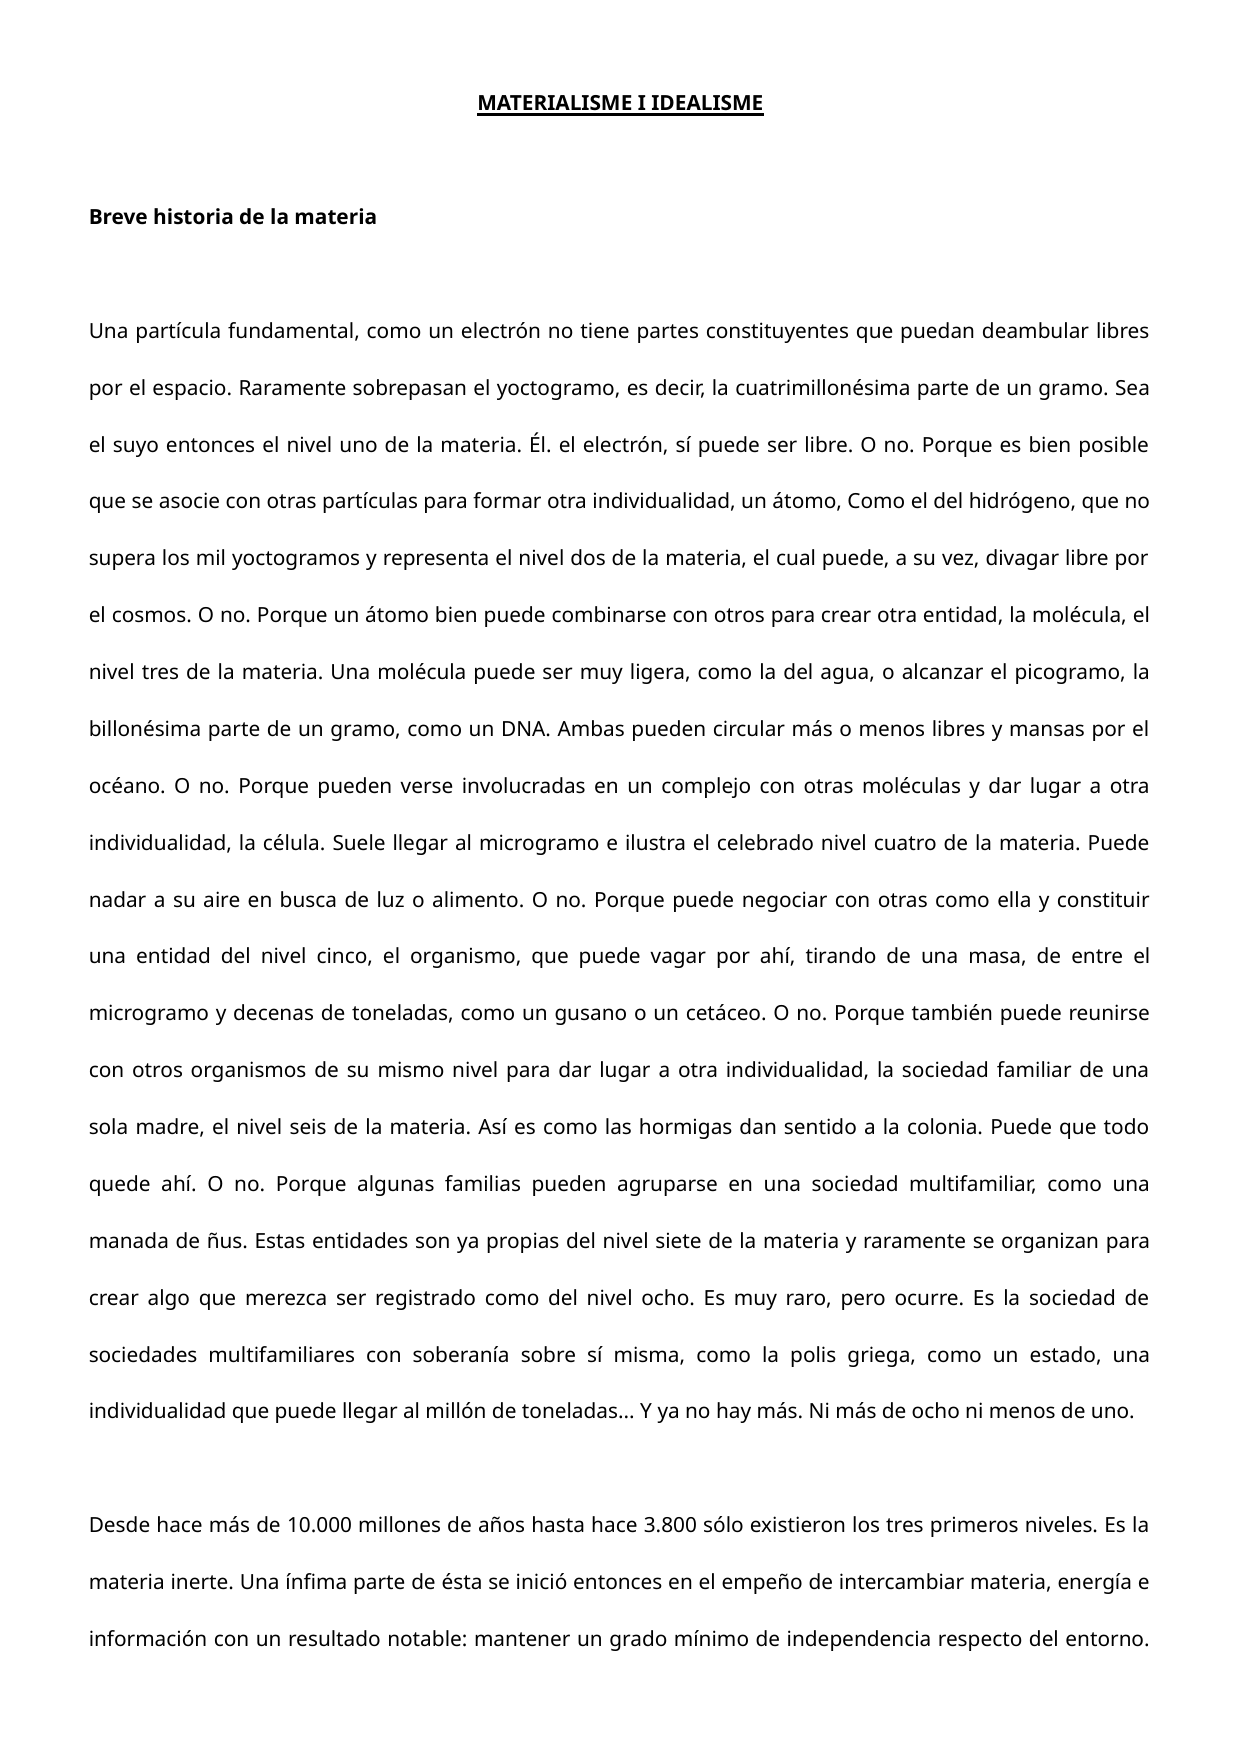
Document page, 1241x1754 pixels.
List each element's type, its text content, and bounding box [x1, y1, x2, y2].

text Desde hace más de 10.000 millones de años hasta hace 3.800 sólo existieron los tres primeros niveles. Es la materia inerte. Una ínfima parte de ésta se inició entonces en el empeño de intercambiar materia, energía e información con un resultado notable: mantener un grado mínimo de independencia respecto del entorno. [88, 1510, 1152, 1653]
text Una partícula fundamental, como un electrón no tiene partes constituyentes que puedan deambular libres por el espacio. Raramente sobrepasan el yoctogramo, es decir, la cuatrimillonésima parte de un gramo. Sea el suyo entonces el nivel uno de la materia. Él. el electrón, sí puede ser libre. O no. Porque es bien posible que se asocie con otras partículas para formar otra individualidad, un átomo, Como el del hidrógeno, que no supera los mil yoctogramos y representa el nivel dos de la materia, el cual puede, a su vez, divagar libre por el cosmos. O no. Porque un átomo bien puede combinarse con otros para crear otra entidad, la molécula, el nivel tres de la materia. Una molécula puede ser muy ligera, como la del agua, o alcanzar el picogramo, la billonésima parte de un gramo, como un DNA. Ambas pueden circular más o menos libres y mansas por el océano. O no. Porque pueden verse involucradas en un complejo con otras moléculas y dar lugar a otra individualidad, la célula. Suele llegar al microgramo e ilustra el celebrado nivel cuatro de la materia. Puede nadar a su aire en busca de luz o alimento. O no. Porque puede negociar con otras como ella y constituir una entidad del nivel cinco, el organismo, que puede vagar por ahí, tirando de una masa, de entre el microgramo y decenas de toneladas, como un gusano o un cetáceo. O no. Porque también puede reunirse con otros organismos de su mismo nivel para dar lugar a otra individualidad, la sociedad familiar de una sola madre, el nivel seis de la materia. Así es como las hormigas dan sentido a la colonia. Puede que todo quede ahí. O no. Porque algunas familias pueden agruparse en una sociedad multifamiliar, como una manada de ñus. Estas entidades son ya propias del nivel siete de la materia y raramente se organizan para crear algo que merezca ser registrado como del nivel ocho. Es muy raro, pero ocurre. Es la sociedad de sociedades multifamiliares con soberanía sobre sí misma, como la polis griega, como un estado, una individualidad que puede llegar al millón de toneladas... Y ya no hay más. Ni más de ocho ni menos de uno. [88, 316, 1152, 1425]
text MATERIALISME I IDEALISME [88, 88, 1152, 117]
text Breve historia de la materia [88, 202, 1152, 231]
